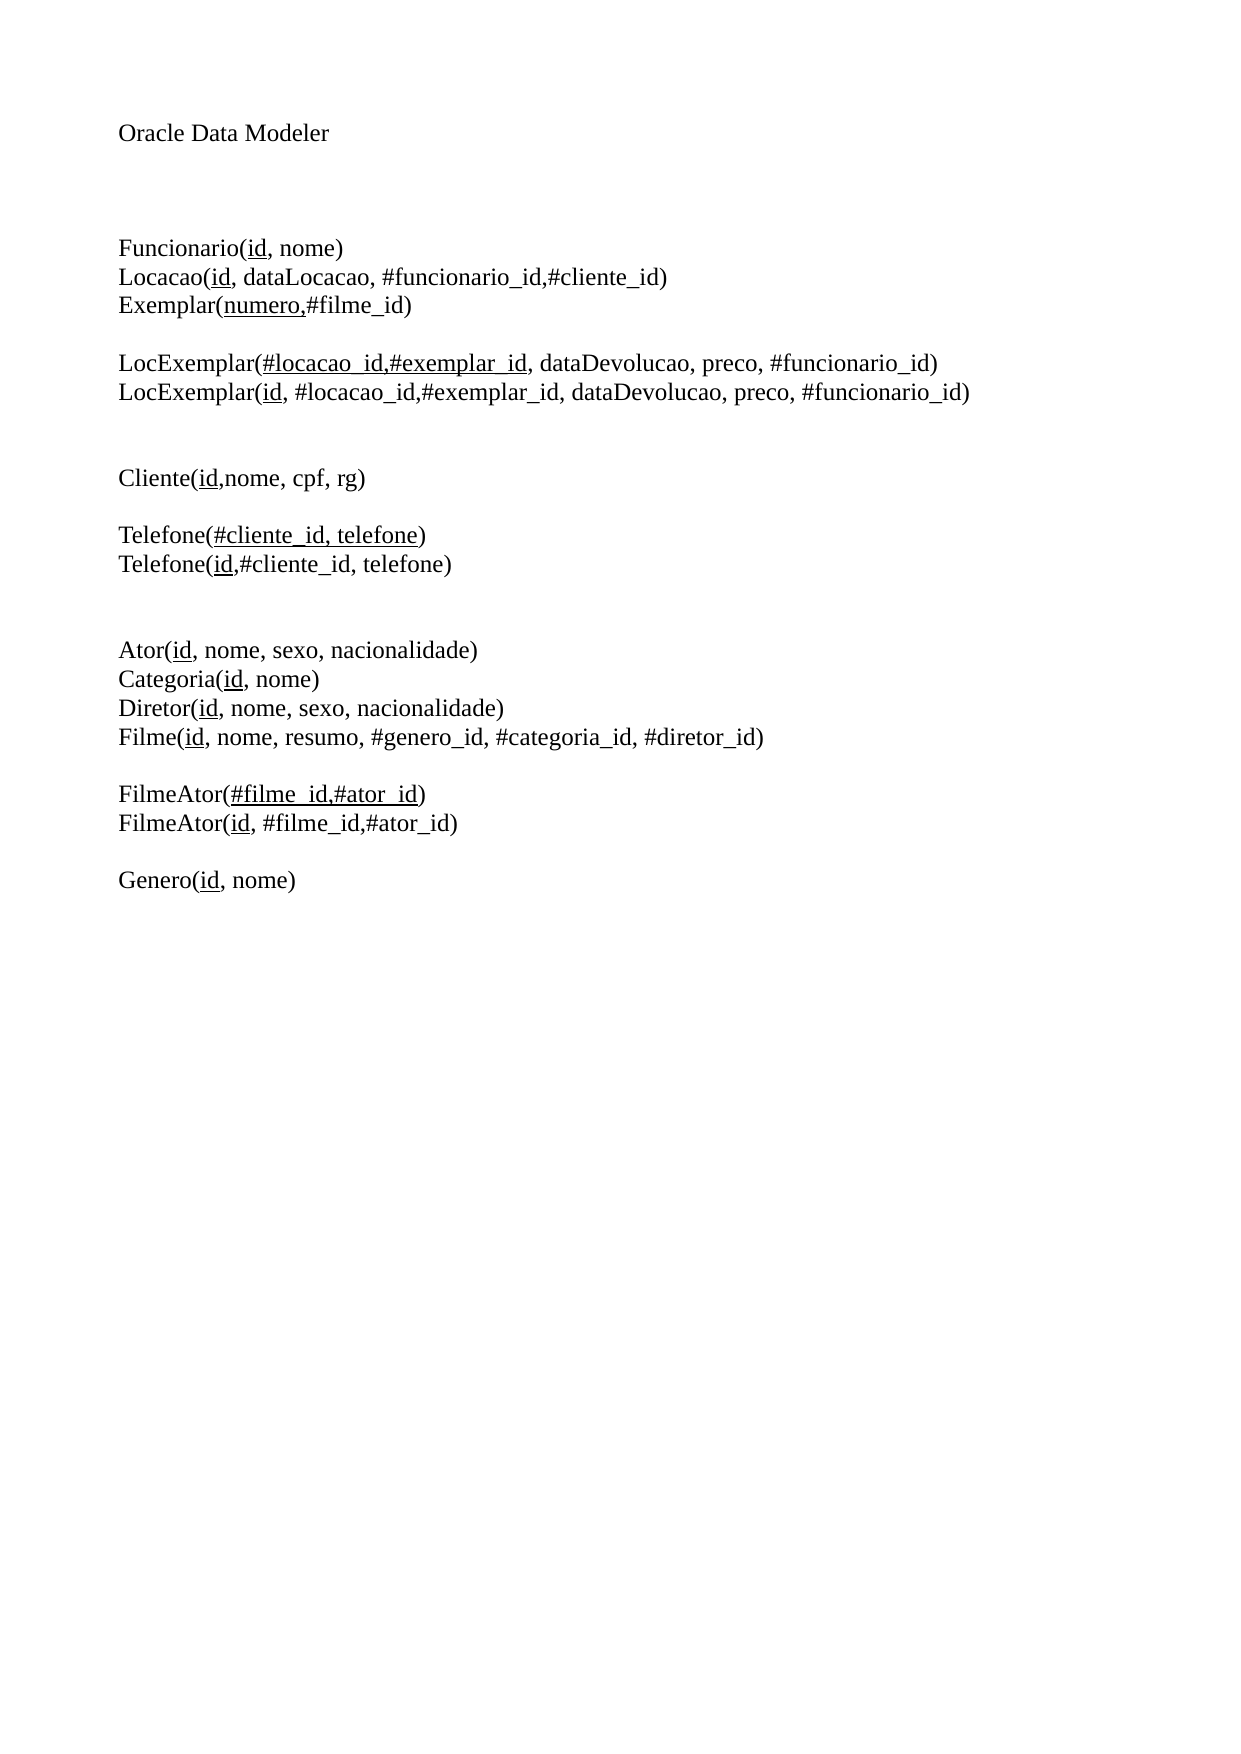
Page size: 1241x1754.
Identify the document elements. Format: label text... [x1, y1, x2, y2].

text FilmeAtor(id, #filme_id,#ator_id) [118, 808, 1122, 837]
text Locacao(id, dataLocacao, #funcionario_id,#cliente_id) [118, 262, 1122, 291]
text Diretor(id, nome, sexo, nacionalidade) [118, 693, 1122, 722]
text LocExemplar(#locacao_id,#exemplar_id, dataDevolucao, preco, #funcionario_id) [118, 348, 1122, 377]
text Funcionario(id, nome) [118, 233, 1122, 262]
text Telefone(#cliente_id, telefone) [118, 521, 1122, 549]
text Ator(id, nome, sexo, nacionalidade) [118, 636, 1122, 664]
text Filme(id, nome, resumo, #genero_id, #categoria_id, #diretor_id) [118, 722, 1122, 751]
text Cliente(id,nome, cpf, rg) [118, 463, 1122, 492]
text LocExemplar(id, #locacao_id,#exemplar_id, dataDevolucao, preco, #funcionario_id) [118, 377, 1122, 406]
text Genero(id, nome) [118, 866, 1122, 894]
text FilmeAtor(#filme_id,#ator_id) [118, 779, 1122, 808]
text Telefone(id,#cliente_id, telefone) [118, 549, 1122, 578]
text Exemplar(numero,#filme_id) [118, 291, 1122, 319]
text Categoria(id, nome) [118, 664, 1122, 693]
text Oracle Data Modeler [118, 118, 1122, 147]
